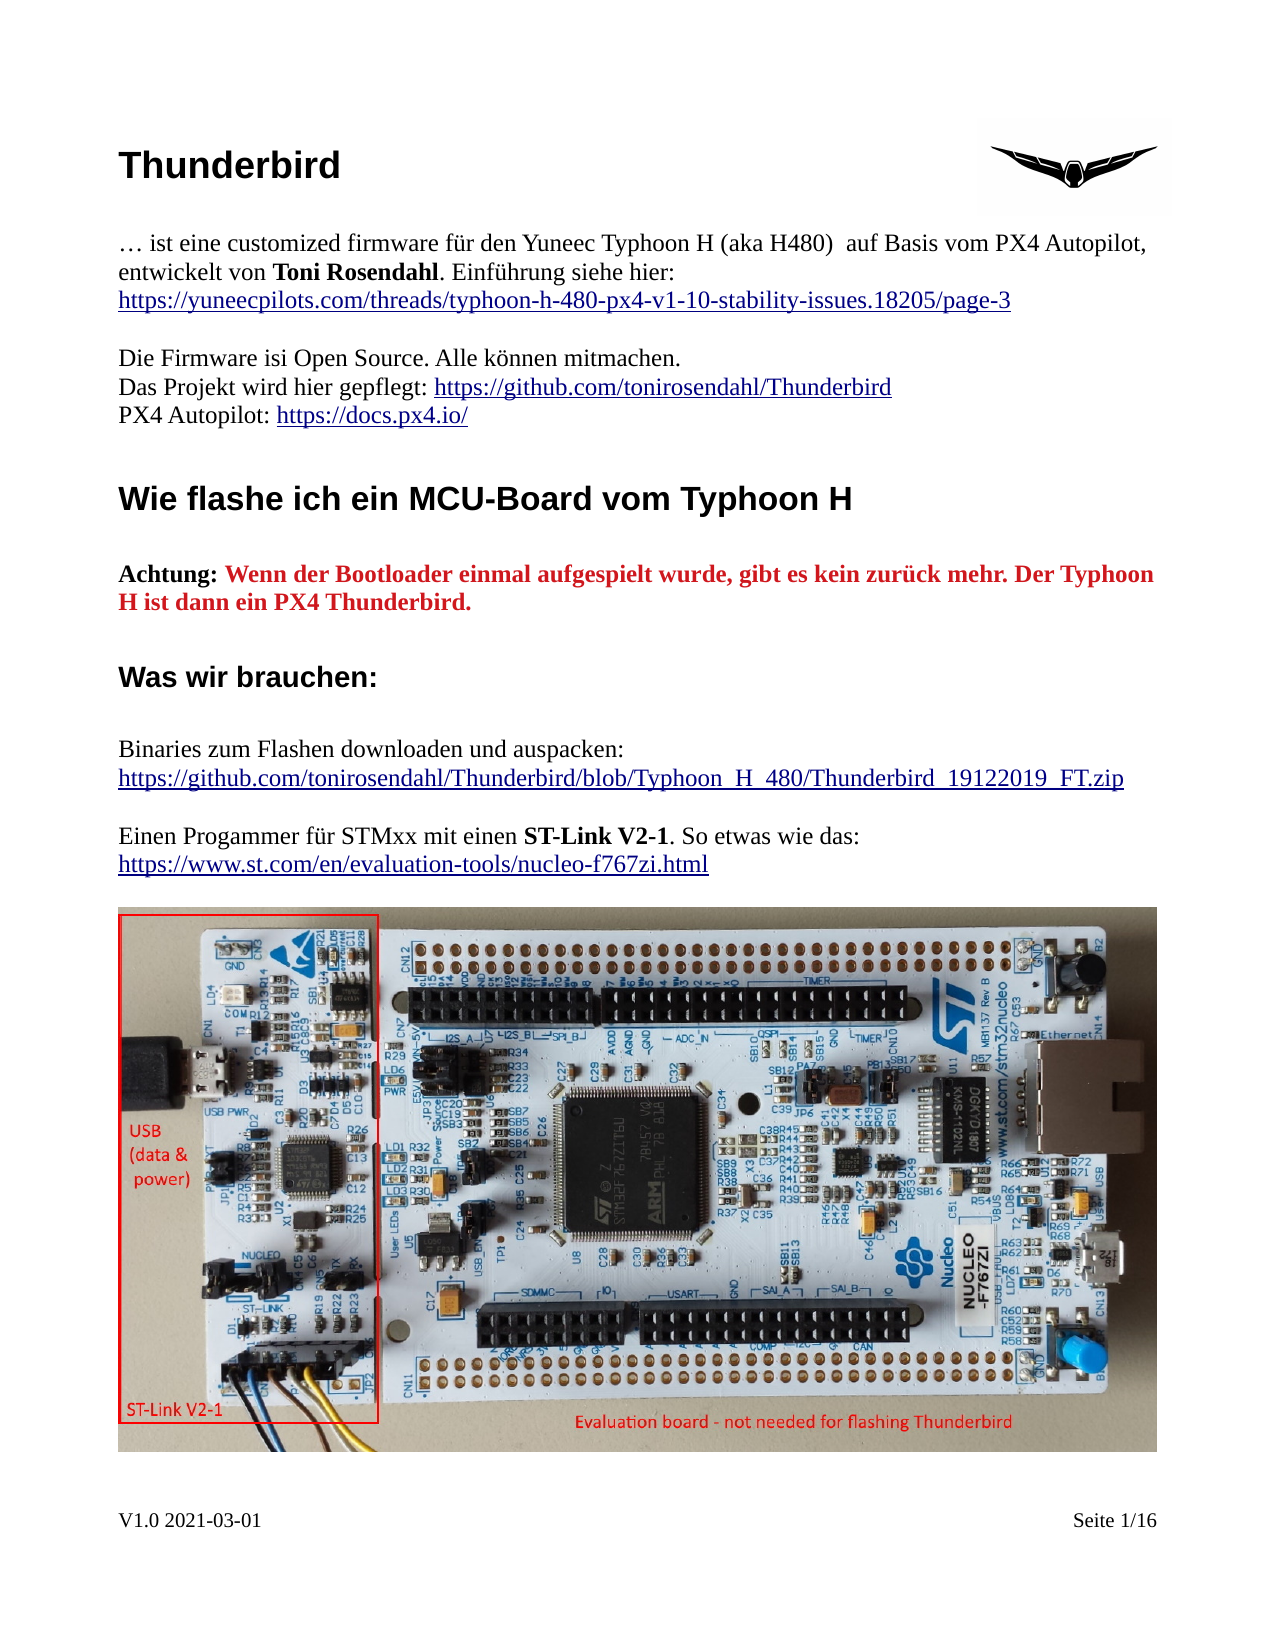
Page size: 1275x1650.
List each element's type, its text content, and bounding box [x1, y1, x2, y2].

text Einen Progammer für STMxx mit einen ST-Link V2-1. So etwas wie das: [118, 821, 1157, 849]
text https://www.st.com/en/evaluation-tools/nucleo-f767zi.html [118, 849, 1157, 878]
text Binaries zum Flashen downloaden und auspacken: [118, 734, 1157, 763]
text Achtung: Wenn der Bootloader einmal aufgespielt wurde, gibt es kein zurück mehr. Der Typhoon H ist dann ein PX4 Thunderbird. [118, 559, 1157, 616]
text … ist eine customized firmware für den Yuneec Typhoon H (aka H480) auf Basis vom PX4 Autopilot, entwickelt von Toni Rosendahl. Einführung siehe hier: [118, 228, 1157, 286]
picture [118, 907, 1157, 1452]
subtitle Thunderbird [118, 143, 976, 187]
subtitle Was wir brauchen: [118, 659, 1157, 693]
picture [976, 118, 1172, 216]
subtitle Wie flashe ich ein MCU-Board vom Typhoon H [118, 479, 1157, 517]
text PX4 Autopilot: https://docs.px4.io/ [118, 401, 1157, 429]
text Das Projekt wird hier gepflegt: https://github.com/tonirosendahl/Thunderbird [118, 372, 1157, 401]
text https://yuneecpilots.com/threads/typhoon-h-480-px4-v1-10-stability-issues.18205/page-3 [118, 286, 1157, 314]
text Die Firmware isi Open Source. Alle können mitmachen. [118, 343, 1157, 372]
text https://github.com/tonirosendahl/Thunderbird/blob/Typhoon_H_480/Thunderbird_19122019_FT.zip [118, 763, 1157, 792]
